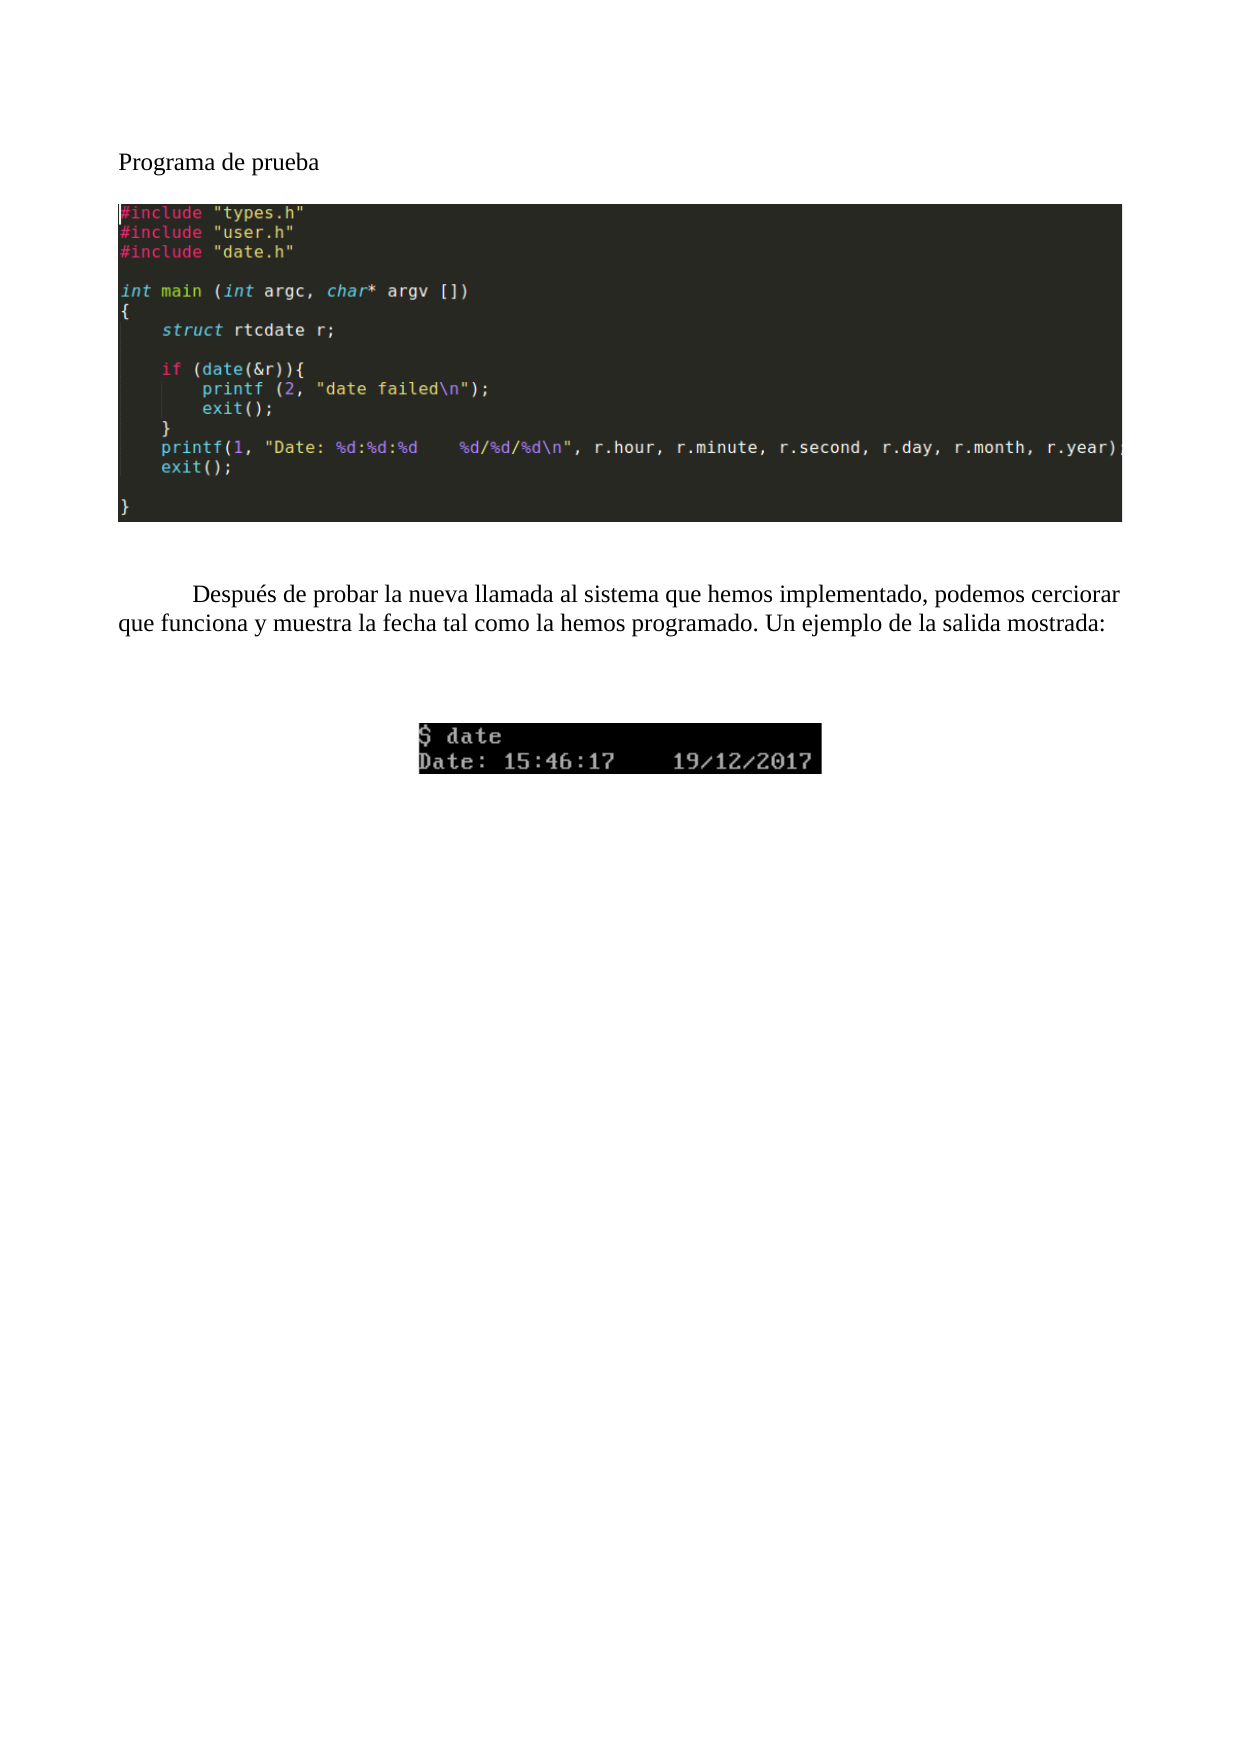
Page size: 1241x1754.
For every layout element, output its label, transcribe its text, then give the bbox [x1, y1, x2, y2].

picture [418, 723, 822, 774]
picture [118, 204, 1123, 522]
text Programa de prueba [118, 147, 1122, 176]
text Después de probar la nueva llamada al sistema que hemos implementado, podemos cerciorar que funciona y muestra la fecha tal como la hemos programado. Un ejemplo de la salida mostrada: [118, 579, 1122, 637]
